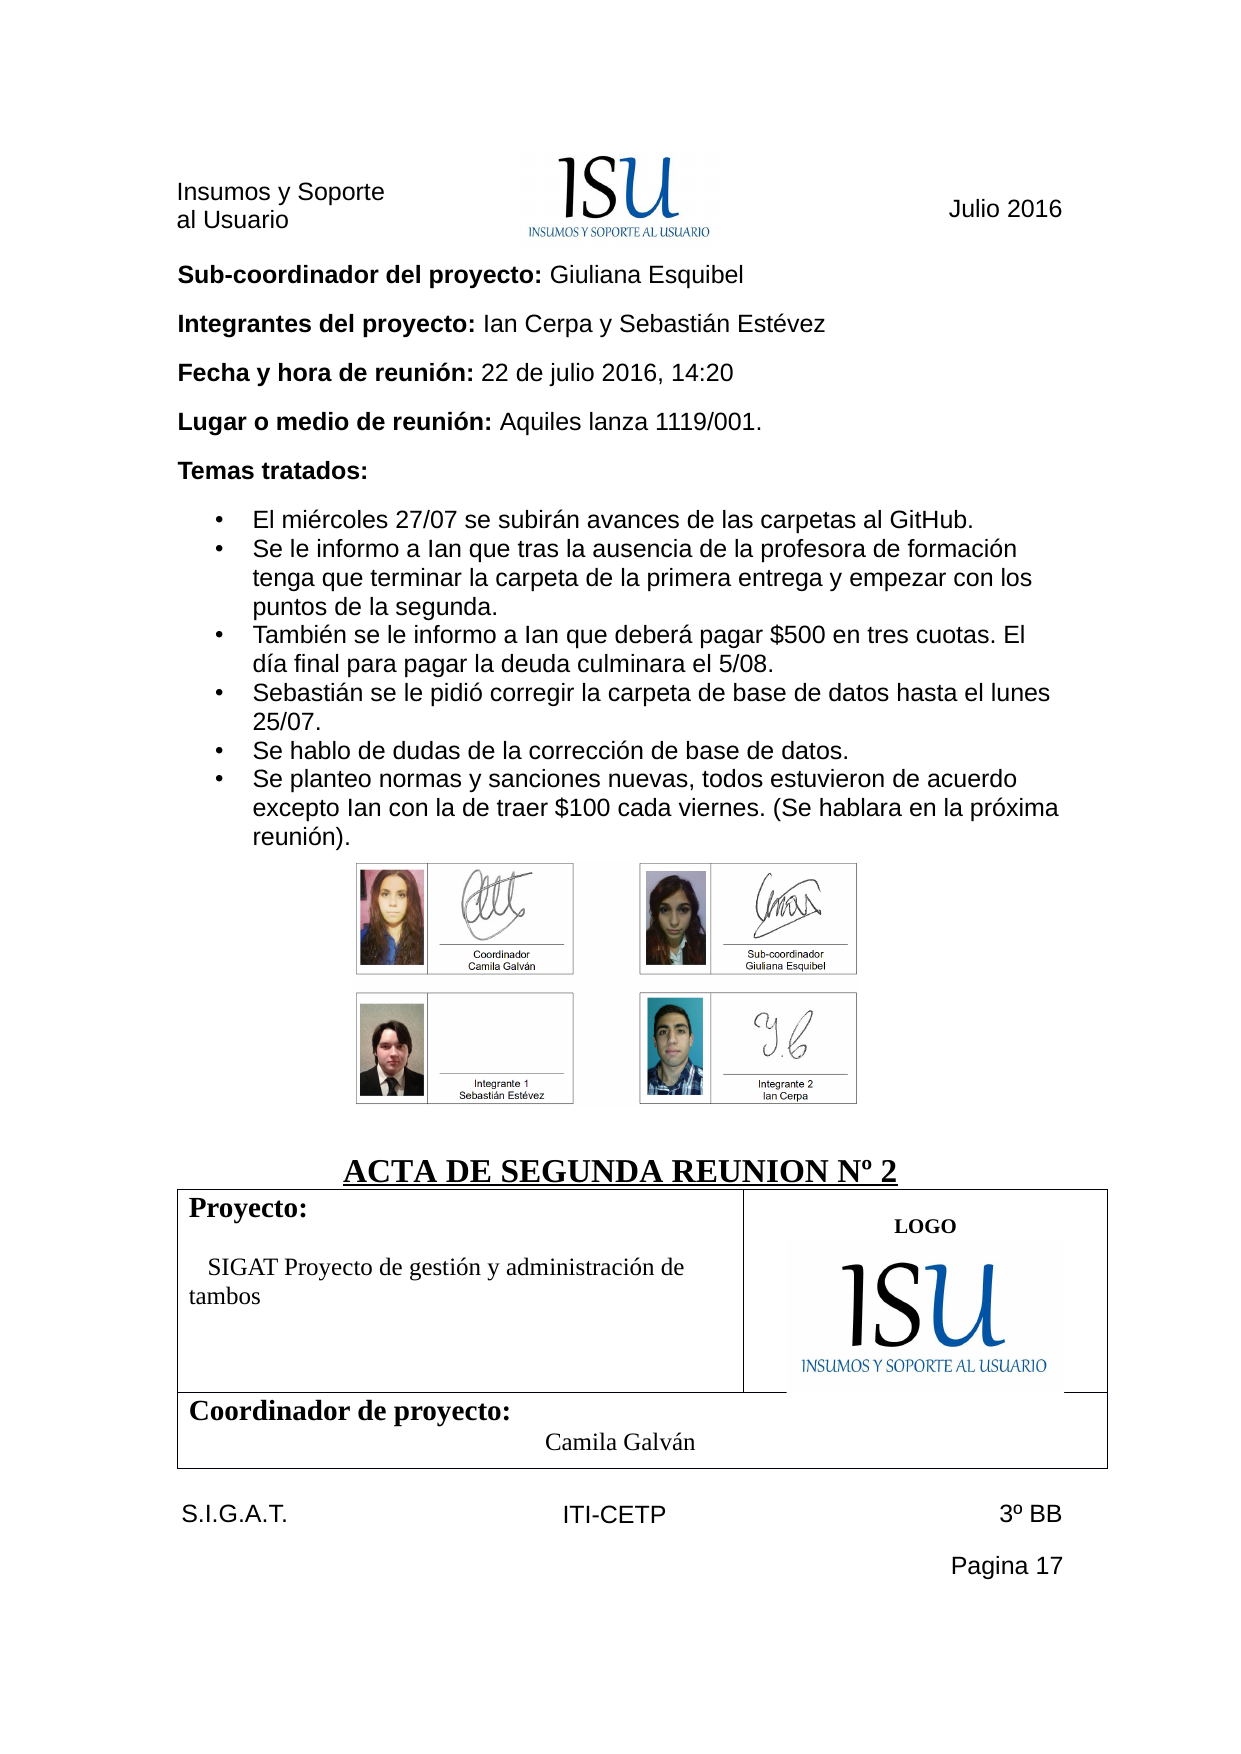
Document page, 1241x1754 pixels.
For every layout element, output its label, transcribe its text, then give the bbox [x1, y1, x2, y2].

table_cell Coordinador de proyecto: Camila Galván [178, 1393, 1107, 1468]
text ACTA DE SEGUNDA REUNION Nº 2 [177, 1151, 1063, 1189]
picture [353, 860, 859, 1106]
table_header Proyecto: SIGAT Proyecto de gestión y administración de tambos [178, 1190, 743, 1392]
list Se le informo a Ian que tras la ausencia de la profesora de formación tenga que terminar la carpeta de la primera entrega y empezar con los puntos de la segunda. [215, 534, 1063, 620]
list Se hablo de dudas de la corrección de base de datos. [215, 736, 1063, 764]
list Se planteo normas y sanciones nuevas, todos estuvieron de acuerdo excepto Ian con la de traer $100 cada viernes. (Se hablara en la próxima reunión). [215, 764, 1063, 851]
text Sub-coordinador del proyecto: Giuliana Esquibel [177, 260, 1063, 288]
text Temas tratados: [177, 456, 1063, 485]
picture [786, 1238, 1065, 1393]
text Fecha y hora de reunión: 22 de julio 2016, 14:20 [177, 358, 1063, 387]
picture [517, 138, 723, 252]
text Integrantes del proyecto: Ian Cerpa y Sebastián Estévez [177, 309, 1063, 338]
table_header LOGO [744, 1190, 1107, 1392]
list El miércoles 27/07 se subirán avances de las carpetas al GitHub. [215, 505, 1063, 534]
list Sebastián se le pidió corregir la carpeta de base de datos hasta el lunes 25/07. [215, 678, 1063, 736]
list También se le informo a Ian que deberá pagar $500 en tres cuotas. El día final para pagar la deuda culminara el 5/08. [215, 620, 1063, 678]
text Lugar o medio de reunión: Aquiles lanza 1119/001. [177, 407, 1063, 436]
